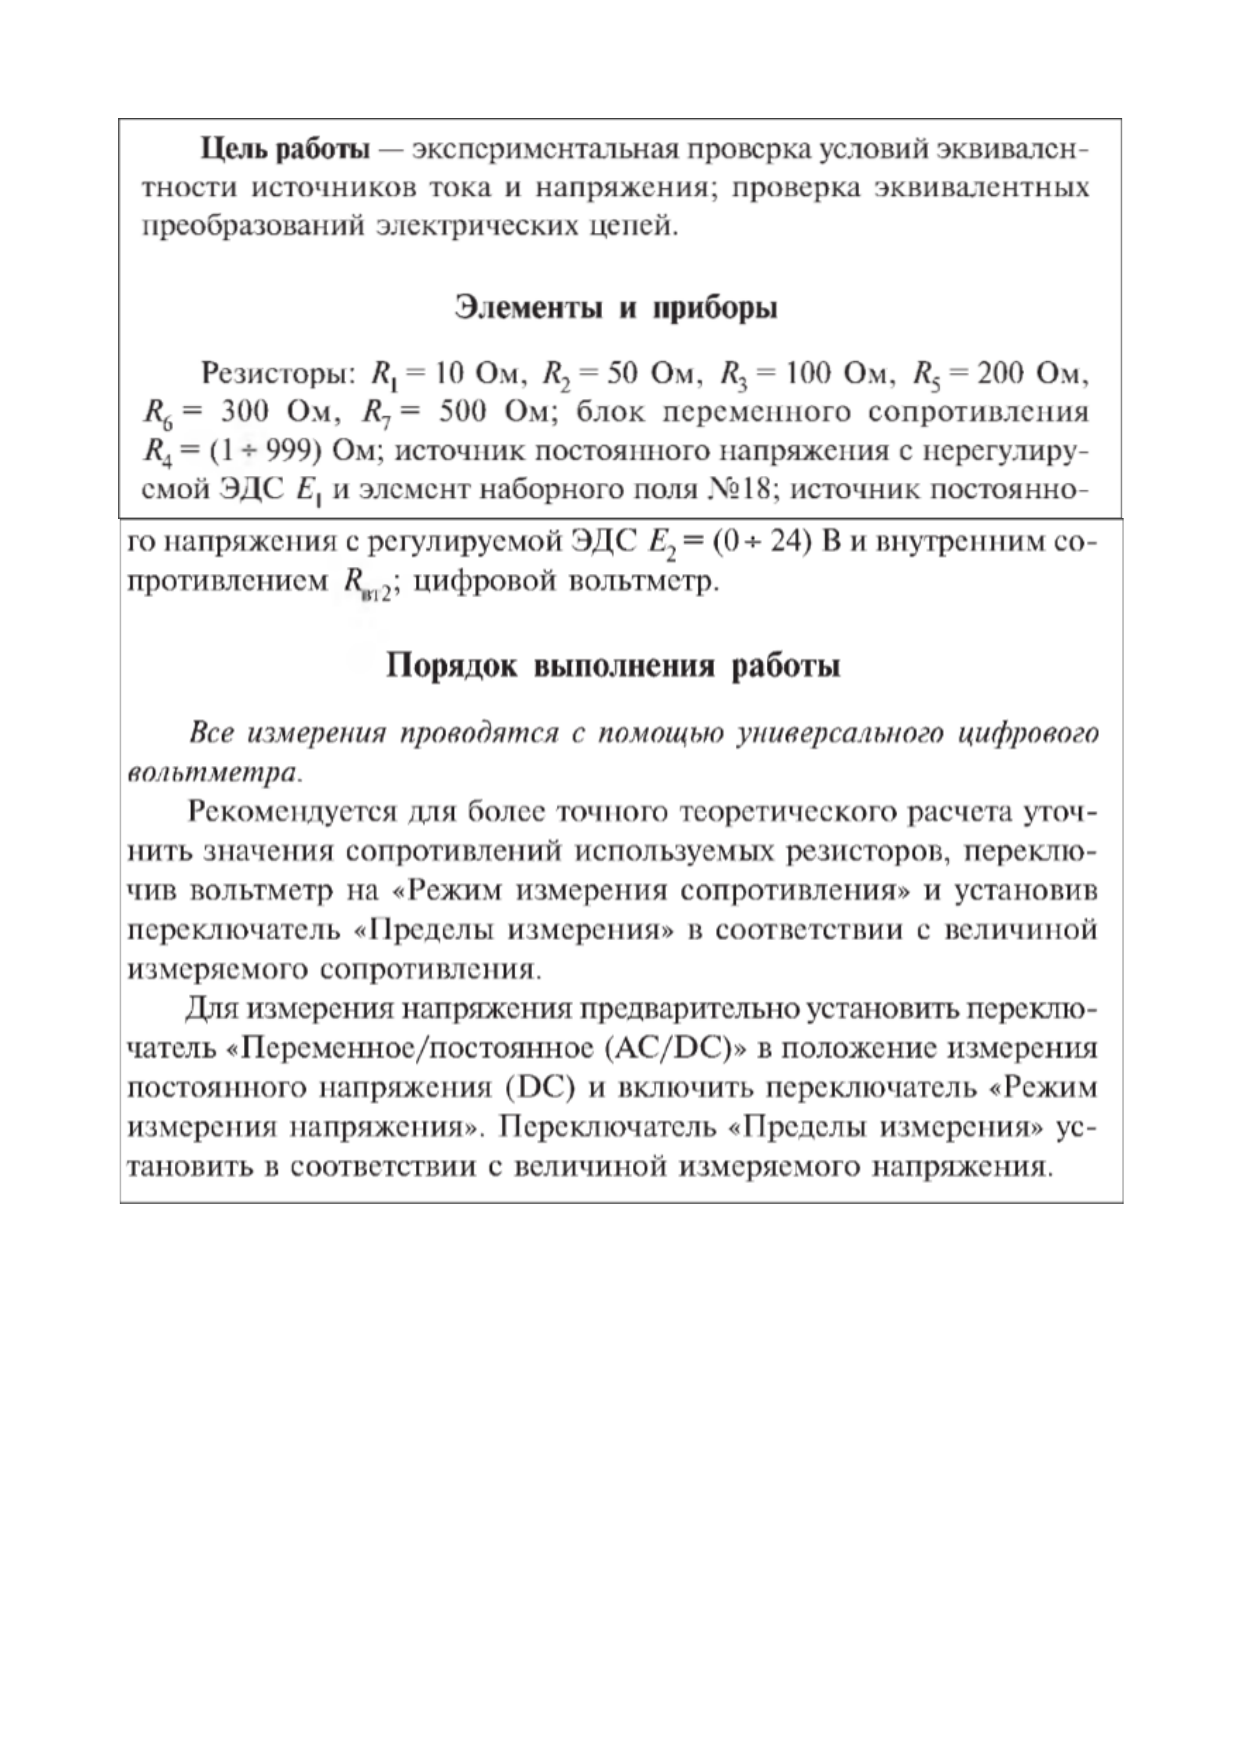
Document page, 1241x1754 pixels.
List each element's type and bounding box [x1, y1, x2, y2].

picture [118, 118, 1124, 1204]
